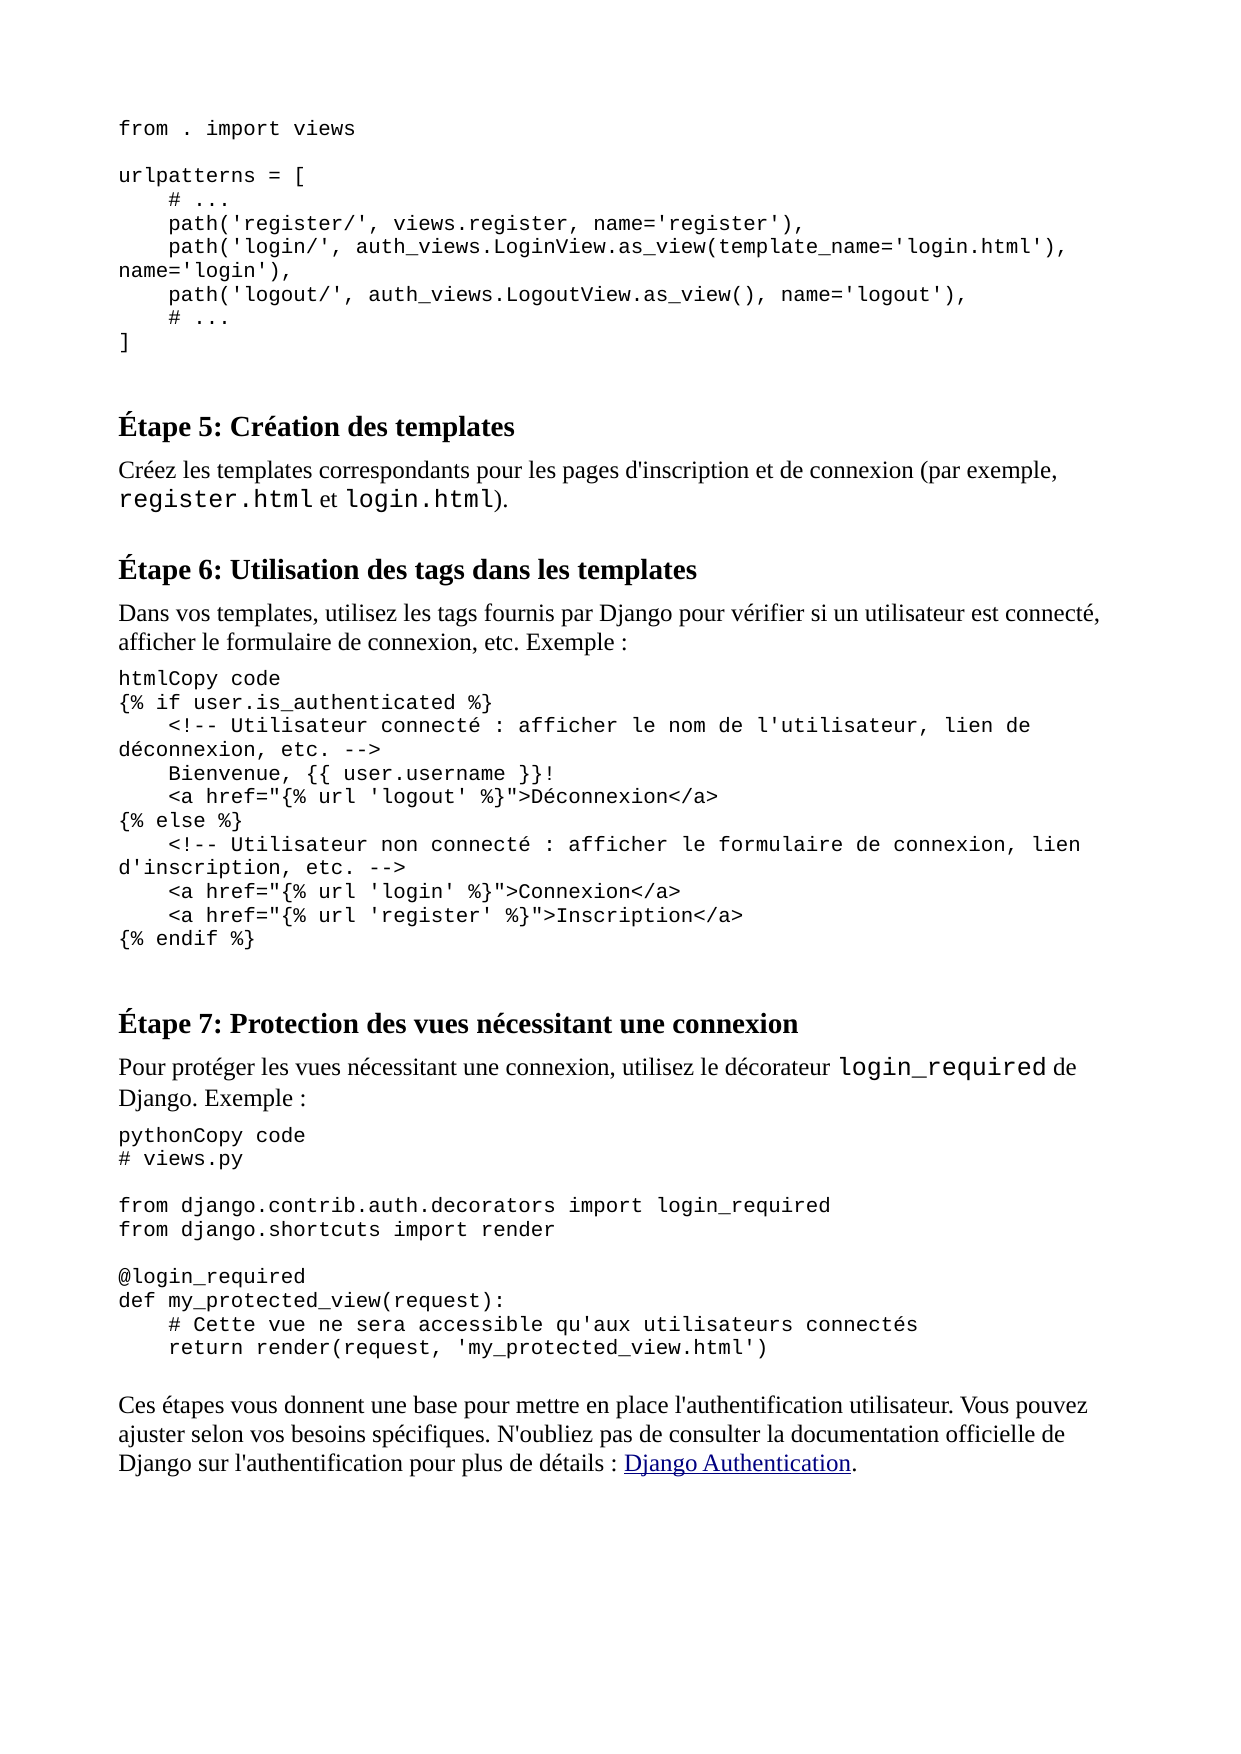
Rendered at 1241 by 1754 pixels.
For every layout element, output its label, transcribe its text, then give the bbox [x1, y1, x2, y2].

text from django.contrib.auth.decorators import login_required [118, 1196, 1122, 1219]
text pythonCopy code [118, 1124, 1122, 1148]
text urlpatterns = [ [118, 165, 1122, 189]
subtitle Étape 7: Protection des vues nécessitant une connexion [118, 1006, 1122, 1040]
text Pour protéger les vues nécessitant une connexion, utilisez le décorateur login_required de Django. Exemple : [118, 1052, 1122, 1112]
text Dans vos templates, utilisez les tags fournis par Django pour vérifier si un utilisateur est connecté, afficher le formulaire de connexion, etc. Exemple : [118, 598, 1122, 656]
text <a href="{% url 'login' %}">Connexion</a> [118, 881, 1122, 905]
text from django.shortcuts import render [118, 1219, 1122, 1243]
text path('register/', views.register, name='register'), [118, 213, 1122, 236]
text {% else %} [118, 810, 1122, 834]
text <!-- Utilisateur connecté : afficher le nom de l'utilisateur, lien de déconnexion, etc. --> [118, 716, 1122, 763]
text path('login/', auth_views.LoginView.as_view(template_name='login.html'), name='login'), [118, 236, 1122, 284]
text # ... [118, 189, 1122, 213]
text path('logout/', auth_views.LogoutView.as_view(), name='logout'), [118, 284, 1122, 307]
text htmlCopy code [118, 668, 1122, 692]
text Créez les templates correspondants pour les pages d'inscription et de connexion (par exemple, register.html et login.html). [118, 455, 1122, 515]
text # Cette vue ne sera accessible qu'aux utilisateurs connectés [118, 1314, 1122, 1337]
text # views.py [118, 1148, 1122, 1172]
text {% endif %} [118, 928, 1122, 952]
text Bienvenue, {{ user.username }}! [118, 763, 1122, 786]
text return render(request, 'my_protected_view.html') [118, 1337, 1122, 1361]
text Ces étapes vous donnent une base pour mettre en place l'authentification utilisateur. Vous pouvez ajuster selon vos besoins spécifiques. N'oubliez pas de consulter la documentation officielle de Django sur l'authentification pour plus de détails : Django Authentication. [118, 1391, 1122, 1477]
subtitle Étape 5: Création des templates [118, 409, 1122, 443]
text <a href="{% url 'register' %}">Inscription</a> [118, 905, 1122, 928]
text {% if user.is_authenticated %} [118, 692, 1122, 716]
text ] [118, 331, 1122, 354]
text <a href="{% url 'logout' %}">Déconnexion</a> [118, 786, 1122, 810]
text <!-- Utilisateur non connecté : afficher le formulaire de connexion, lien d'inscription, etc. --> [118, 834, 1122, 881]
text def my_protected_view(request): [118, 1290, 1122, 1314]
text from . import views [118, 118, 1122, 142]
subtitle Étape 6: Utilisation des tags dans les templates [118, 552, 1122, 586]
text @login_required [118, 1266, 1122, 1290]
text # ... [118, 307, 1122, 331]
